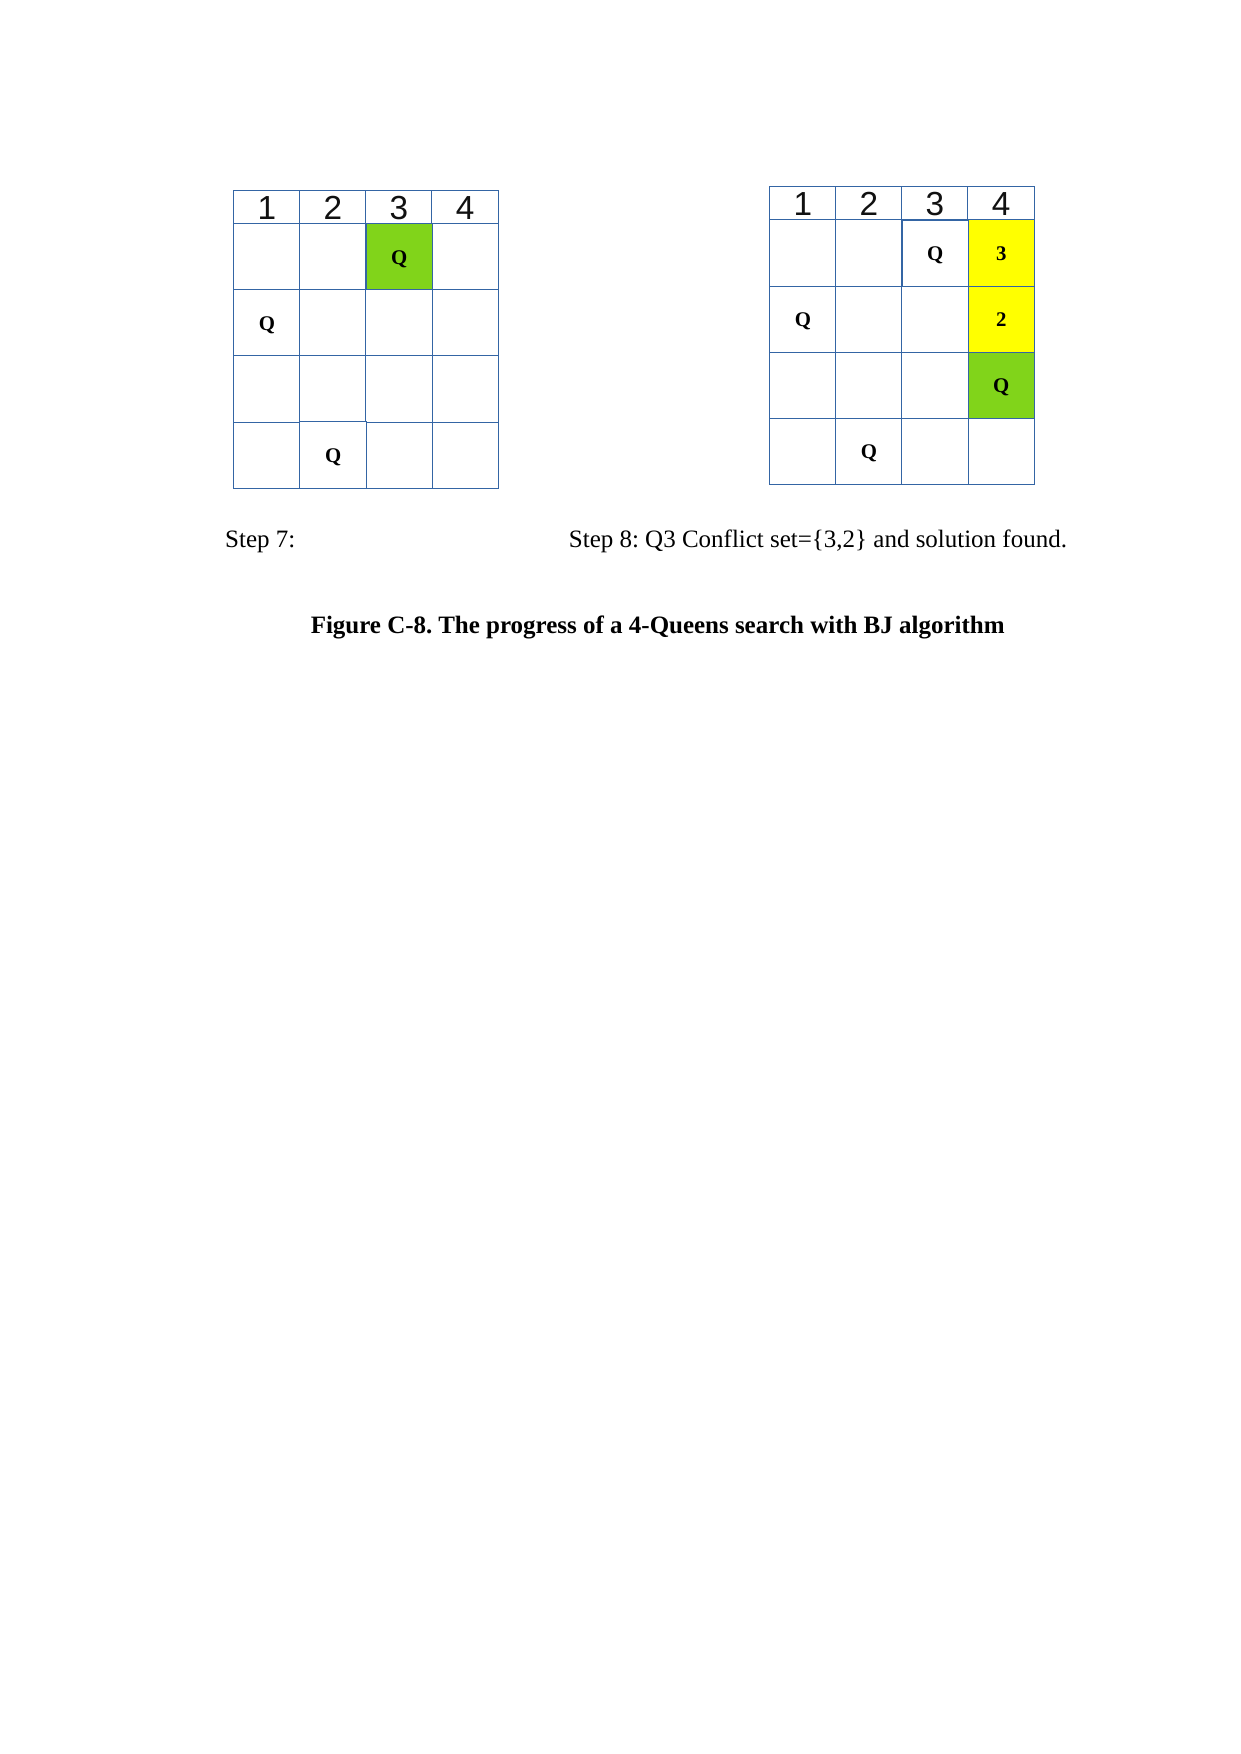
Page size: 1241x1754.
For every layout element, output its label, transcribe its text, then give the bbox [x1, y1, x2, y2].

text Step 7: Step 8: Q3 Conflict set={3,2} and solution found. [225, 524, 1090, 552]
text Figure C-8. The progress of a 4-Queens search with BJ algorithm [225, 610, 1090, 639]
